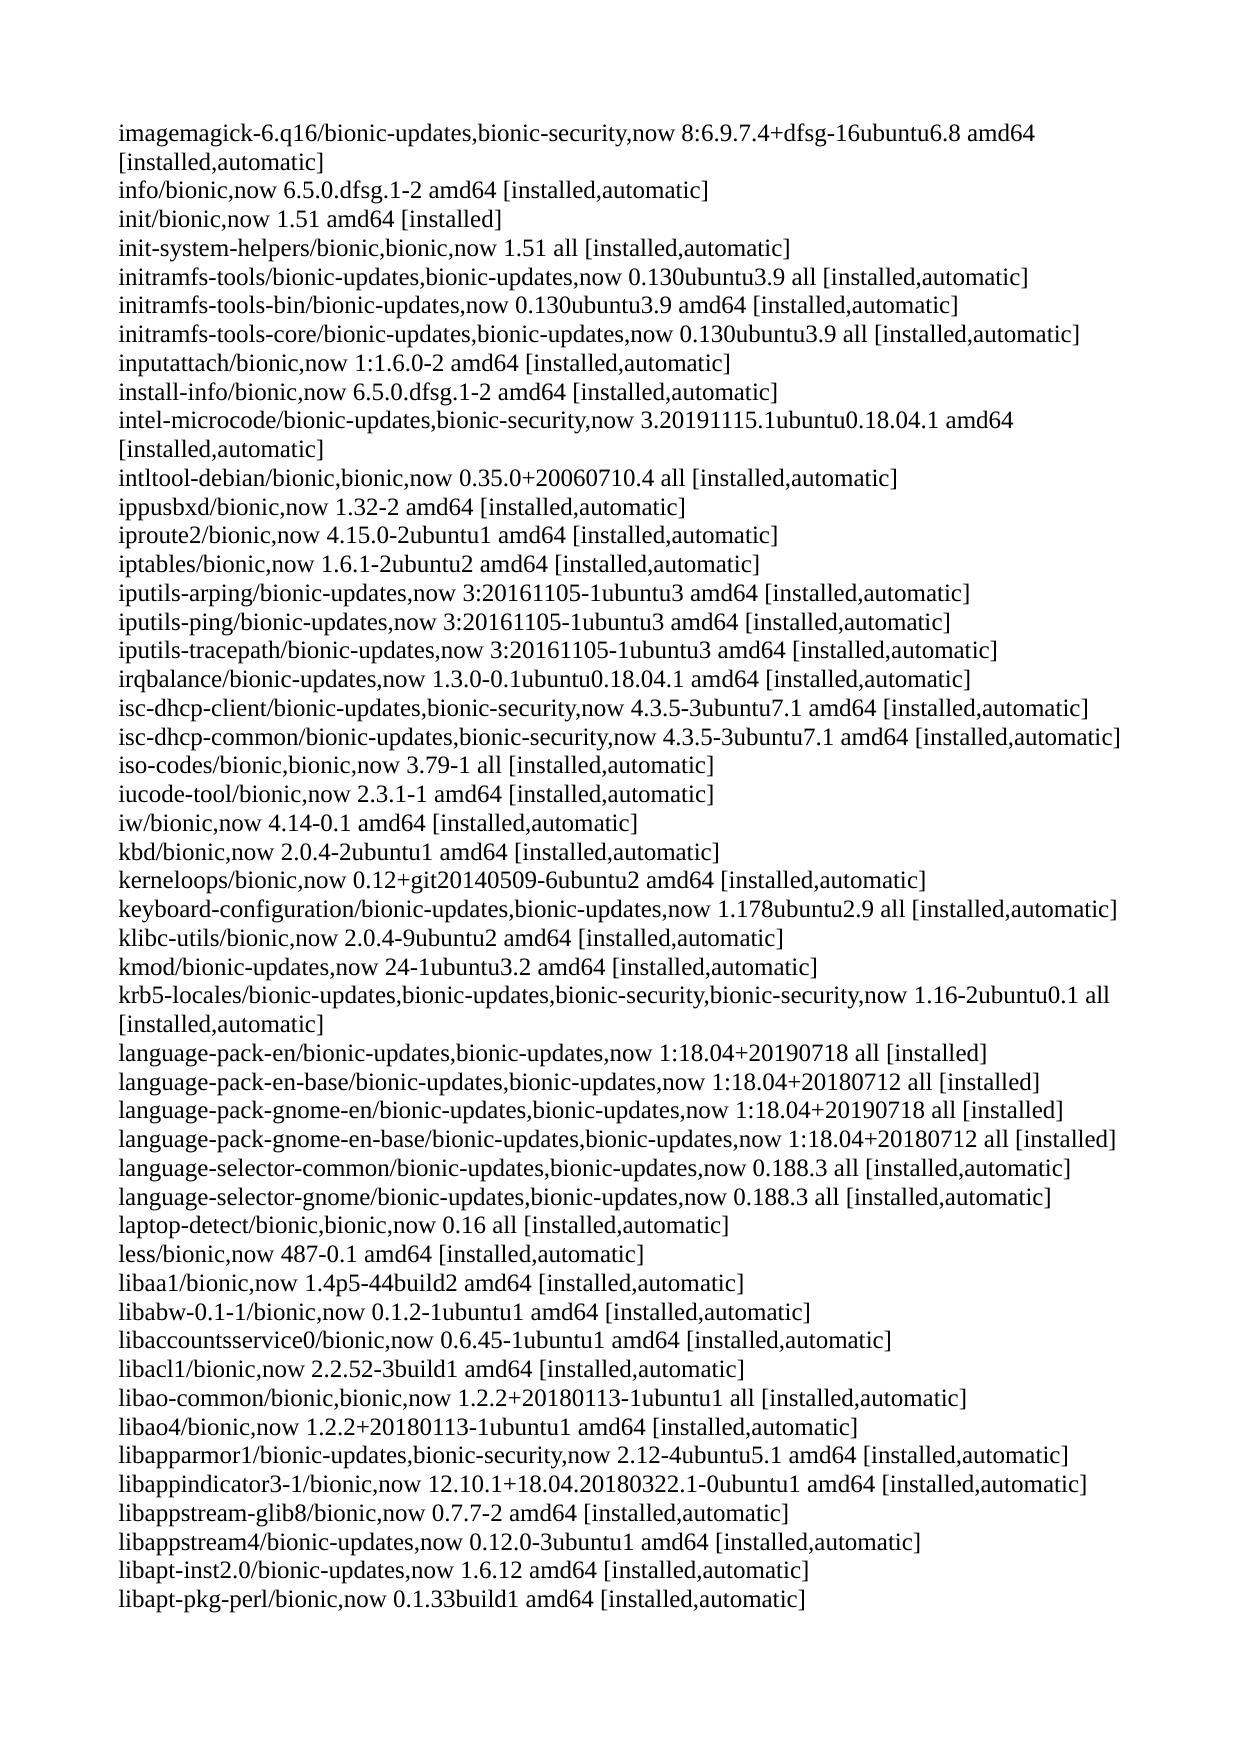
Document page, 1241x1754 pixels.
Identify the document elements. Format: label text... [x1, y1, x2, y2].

text libaccountsservice0/bionic,now 0.6.45-1ubuntu1 amd64 [installed,automatic] [118, 1326, 1122, 1354]
text isc-dhcp-common/bionic-updates,bionic-security,now 4.3.5-3ubuntu7.1 amd64 [installed,automatic] [118, 722, 1122, 751]
text inputattach/bionic,now 1:1.6.0-2 amd64 [installed,automatic] [118, 348, 1122, 377]
text libaa1/bionic,now 1.4p5-44build2 amd64 [installed,automatic] [118, 1268, 1122, 1297]
text krb5-locales/bionic-updates,bionic-updates,bionic-security,bionic-security,now 1.16-2ubuntu0.1 all [installed,automatic] [118, 981, 1122, 1038]
text initramfs-tools/bionic-updates,bionic-updates,now 0.130ubuntu3.9 all [installed,automatic] [118, 262, 1122, 291]
text irqbalance/bionic-updates,now 1.3.0-0.1ubuntu0.18.04.1 amd64 [installed,automatic] [118, 664, 1122, 693]
text laptop-detect/bionic,bionic,now 0.16 all [installed,automatic] [118, 1211, 1122, 1239]
text initramfs-tools-bin/bionic-updates,now 0.130ubuntu3.9 amd64 [installed,automatic] [118, 291, 1122, 319]
text iso-codes/bionic,bionic,now 3.79-1 all [installed,automatic] [118, 751, 1122, 779]
text iputils-ping/bionic-updates,now 3:20161105-1ubuntu3 amd64 [installed,automatic] [118, 607, 1122, 636]
text libapt-inst2.0/bionic-updates,now 1.6.12 amd64 [installed,automatic] [118, 1556, 1122, 1584]
text iputils-tracepath/bionic-updates,now 3:20161105-1ubuntu3 amd64 [installed,automatic] [118, 636, 1122, 664]
text klibc-utils/bionic,now 2.0.4-9ubuntu2 amd64 [installed,automatic] [118, 923, 1122, 952]
text ippusbxd/bionic,now 1.32-2 amd64 [installed,automatic] [118, 492, 1122, 521]
text libappstream4/bionic-updates,now 0.12.0-3ubuntu1 amd64 [installed,automatic] [118, 1527, 1122, 1556]
text iproute2/bionic,now 4.15.0-2ubuntu1 amd64 [installed,automatic] [118, 521, 1122, 549]
text libapparmor1/bionic-updates,bionic-security,now 2.12-4ubuntu5.1 amd64 [installed,automatic] [118, 1441, 1122, 1469]
text keyboard-configuration/bionic-updates,bionic-updates,now 1.178ubuntu2.9 all [installed,automatic] [118, 894, 1122, 923]
text libao4/bionic,now 1.2.2+20180113-1ubuntu1 amd64 [installed,automatic] [118, 1412, 1122, 1441]
text initramfs-tools-core/bionic-updates,bionic-updates,now 0.130ubuntu3.9 all [installed,automatic] [118, 319, 1122, 348]
text isc-dhcp-client/bionic-updates,bionic-security,now 4.3.5-3ubuntu7.1 amd64 [installed,automatic] [118, 693, 1122, 722]
text libapt-pkg-perl/bionic,now 0.1.33build1 amd64 [installed,automatic] [118, 1584, 1122, 1613]
text intel-microcode/bionic-updates,bionic-security,now 3.20191115.1ubuntu0.18.04.1 amd64 [installed,automatic] [118, 406, 1122, 463]
text install-info/bionic,now 6.5.0.dfsg.1-2 amd64 [installed,automatic] [118, 377, 1122, 406]
text libappindicator3-1/bionic,now 12.10.1+18.04.20180322.1-0ubuntu1 amd64 [installed,automatic] [118, 1469, 1122, 1498]
text kmod/bionic-updates,now 24-1ubuntu3.2 amd64 [installed,automatic] [118, 952, 1122, 981]
text language-pack-en-base/bionic-updates,bionic-updates,now 1:18.04+20180712 all [installed] [118, 1067, 1122, 1096]
text intltool-debian/bionic,bionic,now 0.35.0+20060710.4 all [installed,automatic] [118, 463, 1122, 492]
text libacl1/bionic,now 2.2.52-3build1 amd64 [installed,automatic] [118, 1354, 1122, 1383]
text libao-common/bionic,bionic,now 1.2.2+20180113-1ubuntu1 all [installed,automatic] [118, 1383, 1122, 1412]
text less/bionic,now 487-0.1 amd64 [installed,automatic] [118, 1239, 1122, 1268]
text iucode-tool/bionic,now 2.3.1-1 amd64 [installed,automatic] [118, 779, 1122, 808]
text libabw-0.1-1/bionic,now 0.1.2-1ubuntu1 amd64 [installed,automatic] [118, 1297, 1122, 1326]
text iputils-arping/bionic-updates,now 3:20161105-1ubuntu3 amd64 [installed,automatic] [118, 578, 1122, 607]
text language-pack-gnome-en-base/bionic-updates,bionic-updates,now 1:18.04+20180712 all [installed] [118, 1124, 1122, 1153]
text imagemagick-6.q16/bionic-updates,bionic-security,now 8:6.9.7.4+dfsg-16ubuntu6.8 amd64 [installed,automatic] [118, 118, 1122, 176]
text language-selector-gnome/bionic-updates,bionic-updates,now 0.188.3 all [installed,automatic] [118, 1182, 1122, 1211]
text init/bionic,now 1.51 amd64 [installed] [118, 204, 1122, 233]
text language-pack-gnome-en/bionic-updates,bionic-updates,now 1:18.04+20190718 all [installed] [118, 1096, 1122, 1124]
text kbd/bionic,now 2.0.4-2ubuntu1 amd64 [installed,automatic] [118, 837, 1122, 866]
text iw/bionic,now 4.14-0.1 amd64 [installed,automatic] [118, 808, 1122, 837]
text language-pack-en/bionic-updates,bionic-updates,now 1:18.04+20190718 all [installed] [118, 1038, 1122, 1067]
text iptables/bionic,now 1.6.1-2ubuntu2 amd64 [installed,automatic] [118, 549, 1122, 578]
text kerneloops/bionic,now 0.12+git20140509-6ubuntu2 amd64 [installed,automatic] [118, 866, 1122, 894]
text info/bionic,now 6.5.0.dfsg.1-2 amd64 [installed,automatic] [118, 176, 1122, 204]
text libappstream-glib8/bionic,now 0.7.7-2 amd64 [installed,automatic] [118, 1498, 1122, 1527]
text init-system-helpers/bionic,bionic,now 1.51 all [installed,automatic] [118, 233, 1122, 262]
text language-selector-common/bionic-updates,bionic-updates,now 0.188.3 all [installed,automatic] [118, 1153, 1122, 1182]
